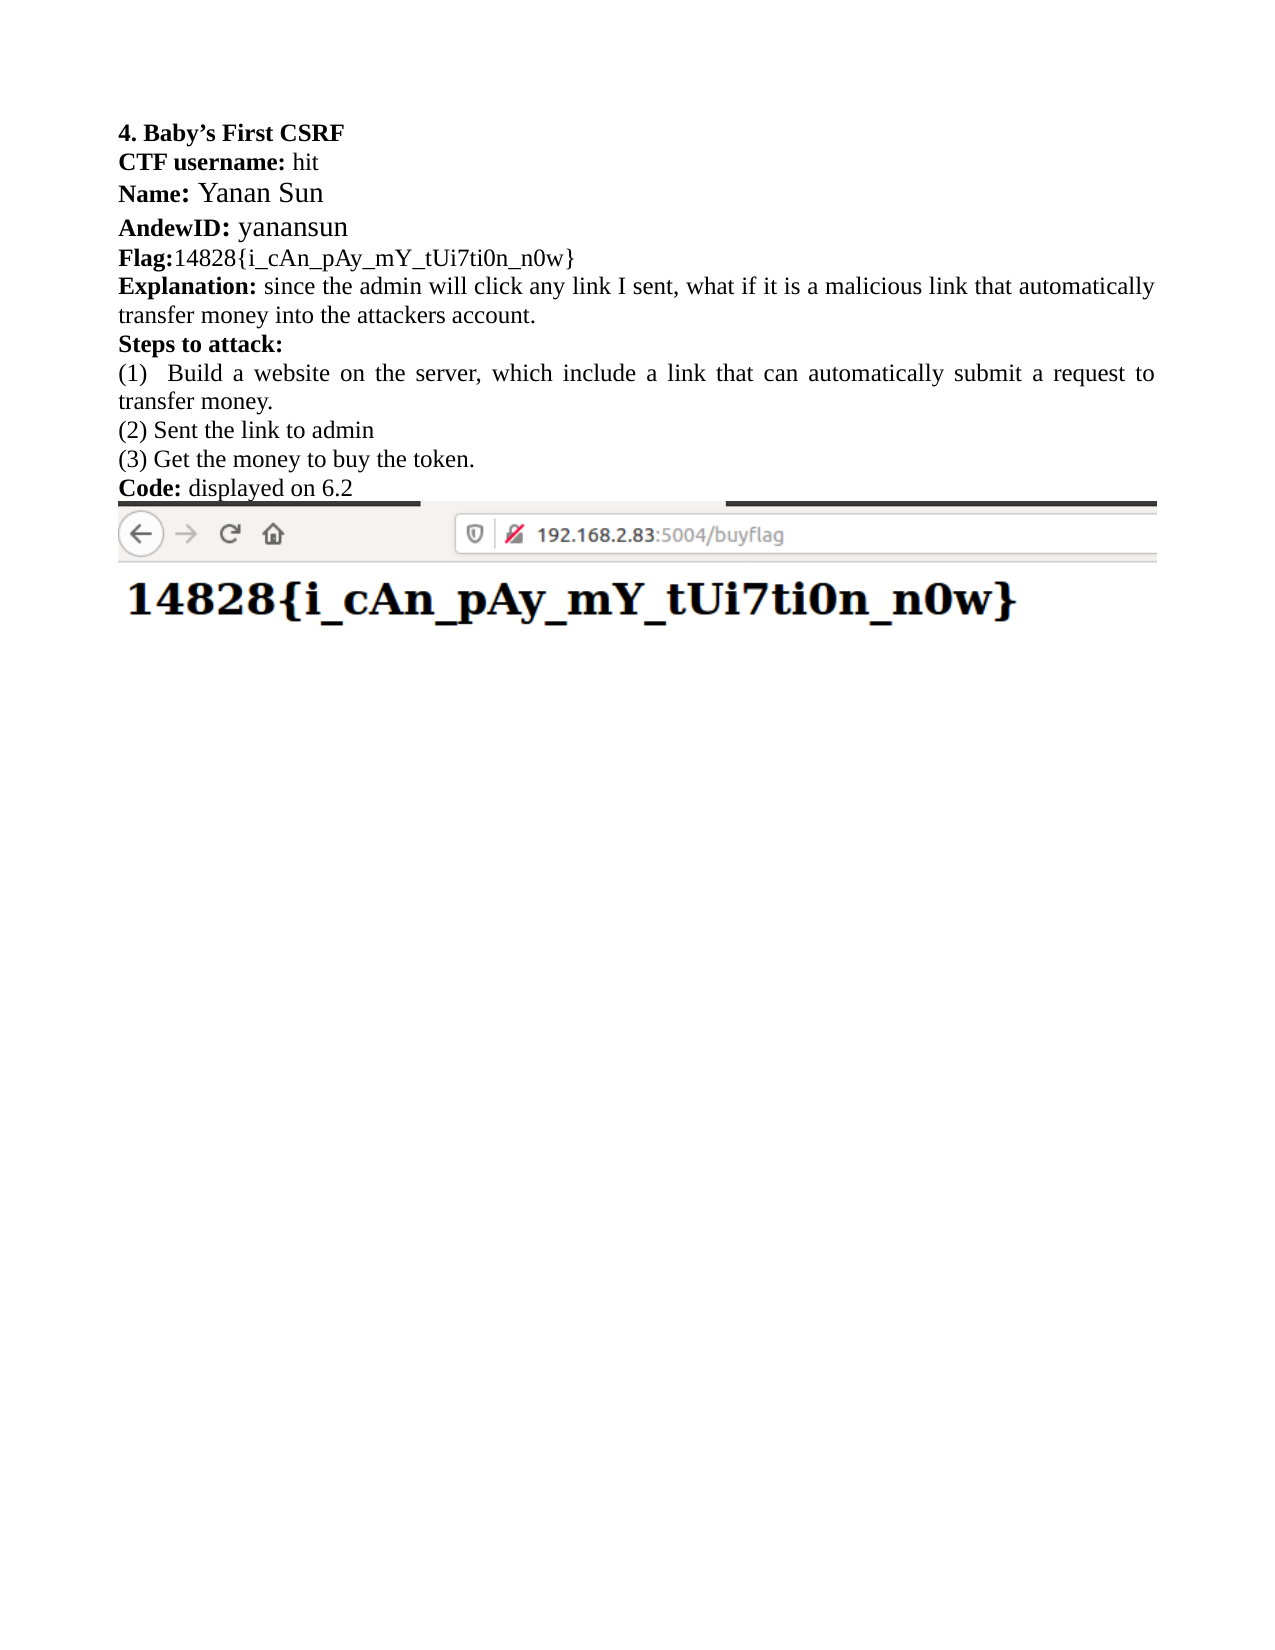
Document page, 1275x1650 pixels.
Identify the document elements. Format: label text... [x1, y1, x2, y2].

picture [118, 501, 1157, 731]
text Explanation: since the admin will click any link I sent, what if it is a malicious link that automatically transfer money into the attackers account. [118, 271, 1157, 329]
text Code: displayed on 6.2 [118, 473, 1157, 501]
text 4. Baby’s First CSRF [118, 118, 1157, 147]
text CTF username: hit [118, 147, 1157, 176]
text (3) Get the money to buy the token. [118, 444, 1157, 473]
text Steps to attack: [118, 329, 1157, 358]
text Flag:14828{i_cAn_pAy_mY_tUi7ti0n_n0w} [118, 243, 1157, 271]
text (2) Sent the link to admin [118, 415, 1157, 444]
text AndewID: yanansun [118, 209, 1157, 243]
text (1) Build a website on the server, which include a link that can automatically submit a request to transfer money. [118, 358, 1157, 415]
text Name: Yanan Sun [118, 176, 1157, 209]
